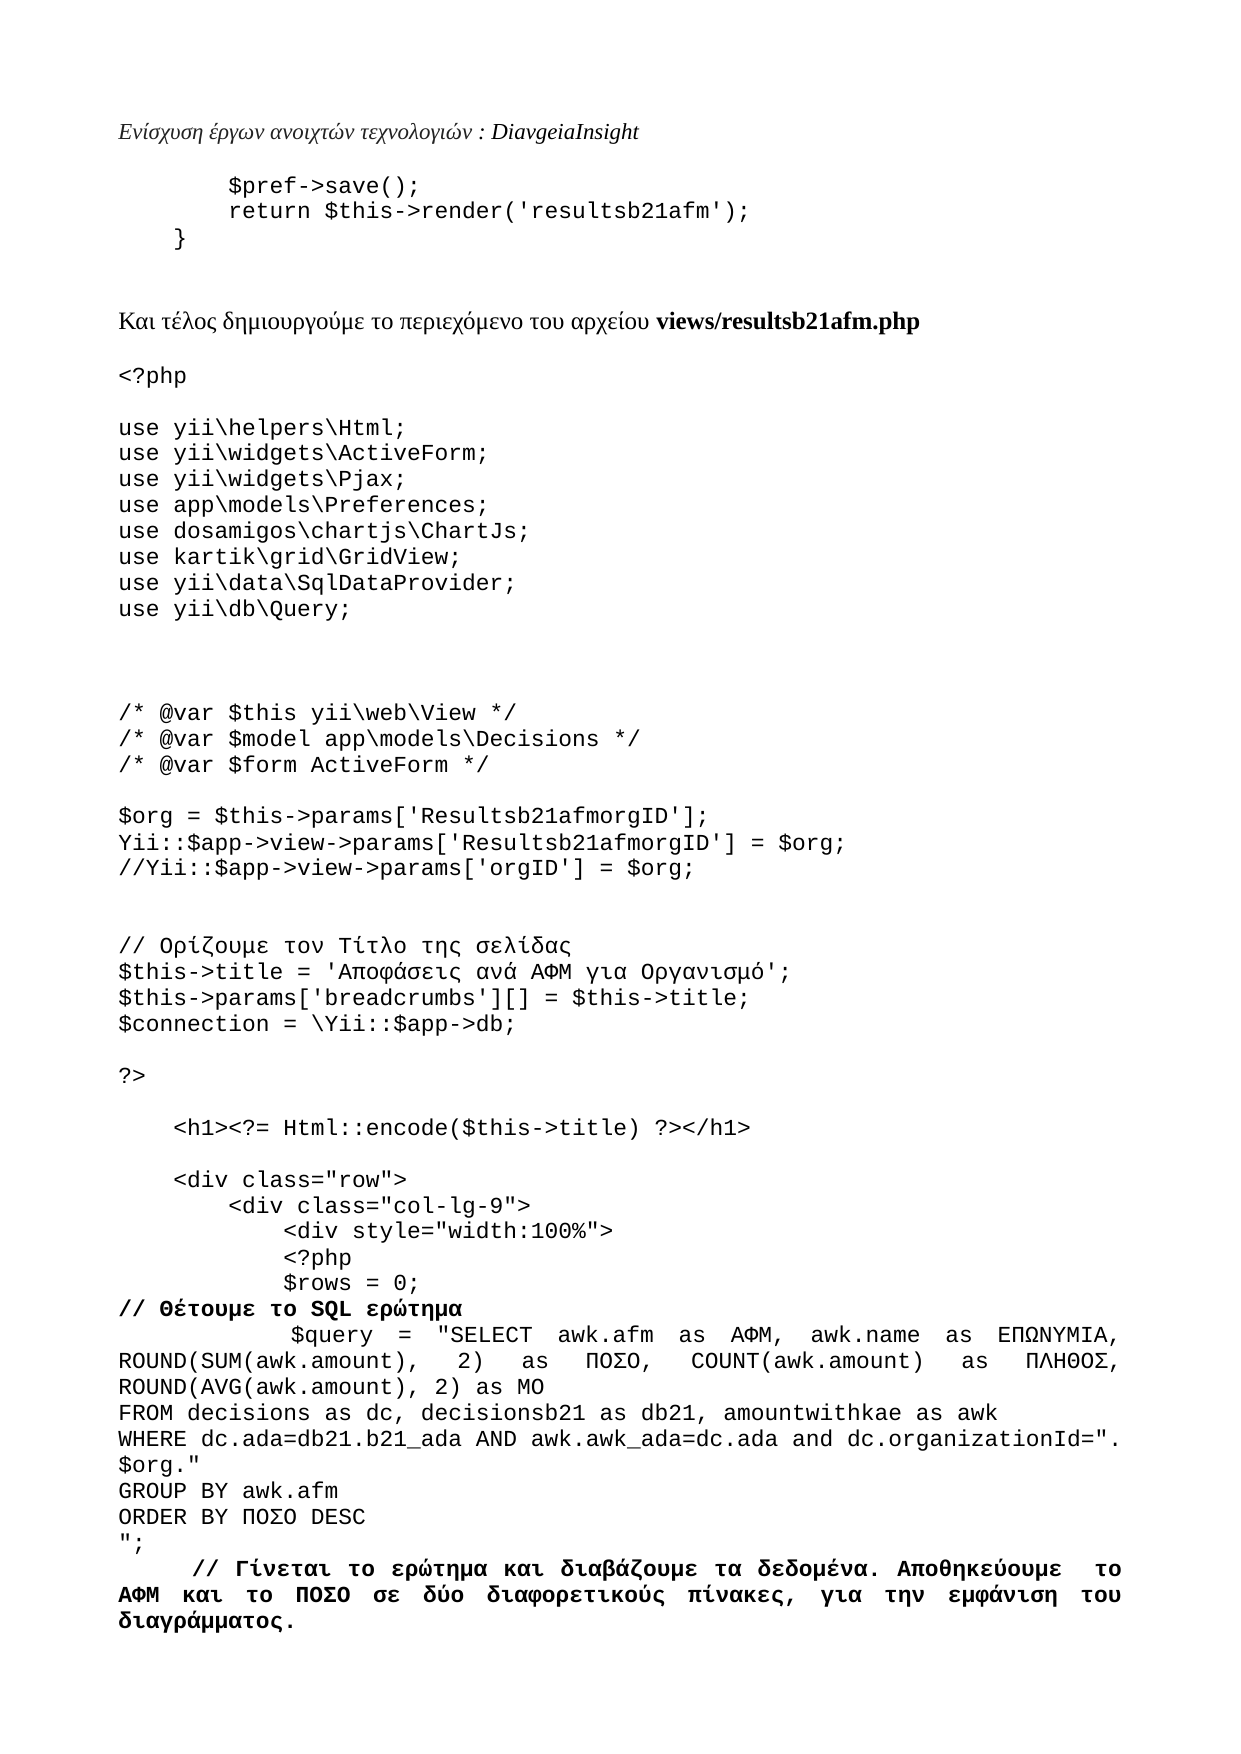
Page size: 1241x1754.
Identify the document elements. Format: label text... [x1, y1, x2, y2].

text ?> [118, 1064, 1122, 1090]
text use yii\widgets\ActiveForm; [118, 442, 1122, 468]
text return $this->render('resultsb21afm'); [118, 200, 1122, 226]
text use dosamigos\chartjs\ChartJs; [118, 519, 1122, 546]
text <div style="width:100%"> [118, 1220, 1122, 1246]
text /* @var $this yii\web\View */ [118, 701, 1122, 727]
text use kartik\grid\GridView; [118, 546, 1122, 571]
text <h1><?= Html::encode($this->title) ?></h1> [118, 1116, 1122, 1142]
text <?php [118, 1246, 1122, 1272]
text GROUP BY awk.afm [118, 1479, 1122, 1505]
text /* @var $model app\models\Decisions */ [118, 727, 1122, 753]
text } [118, 226, 1122, 252]
text $pref->save(); [118, 174, 1122, 200]
text FROM decisions as dc, decisionsb21 as db21, amountwithkae as awk [118, 1401, 1122, 1427]
text $connection = \Yii::$app->db; [118, 1012, 1122, 1038]
text Και τέλος δημιουργούμε το περιεχόμενο του αρχείου views/resultsb21afm.php [118, 306, 1122, 335]
text // Γίνεται το ερώτημα και διαβάζουμε τα δεδομένα. Αποθηκεύουμε το ΑΦΜ και το ΠΟΣΟ σε δύο διαφορετικούς πίνακες, για την εμφάνιση του διαγράμματος. [118, 1557, 1122, 1635]
text use yii\data\SqlDataProvider; [118, 571, 1122, 597]
text use yii\widgets\Pjax; [118, 468, 1122, 494]
text $query = "SELECT awk.afm as ΑΦΜ, awk.name as ΕΠΩΝΥΜΙΑ, ROUND(SUM(awk.amount), 2) as ΠΟΣΟ, COUNT(awk.amount) as ΠΛΗΘΟΣ, ROUND(AVG(awk.amount), 2) as ΜΟ [118, 1324, 1122, 1401]
text use yii\helpers\Html; [118, 416, 1122, 442]
text "; [118, 1531, 1122, 1557]
text <?php [118, 364, 1122, 390]
text // Ορίζουμε τον Τίτλο της σελίδας [118, 934, 1122, 961]
text ORDER BY ΠΟΣΟ DESC [118, 1505, 1122, 1531]
text $this->title = 'Αποφάσεις ανά ΑΦΜ για Οργανισμό'; [118, 961, 1122, 986]
text use yii\db\Query; [118, 597, 1122, 623]
text WHERE dc.ada=db21.b21_ada AND awk.awk_ada=dc.ada and dc.organizationId=".$org." [118, 1427, 1122, 1479]
text // Θέτουμε το SQL ερώτημα [118, 1298, 1122, 1324]
text /* @var $form ActiveForm */ [118, 753, 1122, 779]
text Yii::$app->view->params['Resultsb21afmorgID'] = $org; [118, 831, 1122, 857]
text use app\models\Preferences; [118, 494, 1122, 519]
text $rows = 0; [118, 1272, 1122, 1298]
text $org = $this->params['Resultsb21afmorgID']; [118, 805, 1122, 831]
text $this->params['breadcrumbs'][] = $this->title; [118, 986, 1122, 1012]
text //Yii::$app->view->params['orgID'] = $org; [118, 857, 1122, 883]
text <div class="col-lg-9"> [118, 1194, 1122, 1220]
text <div class="row"> [118, 1168, 1122, 1194]
